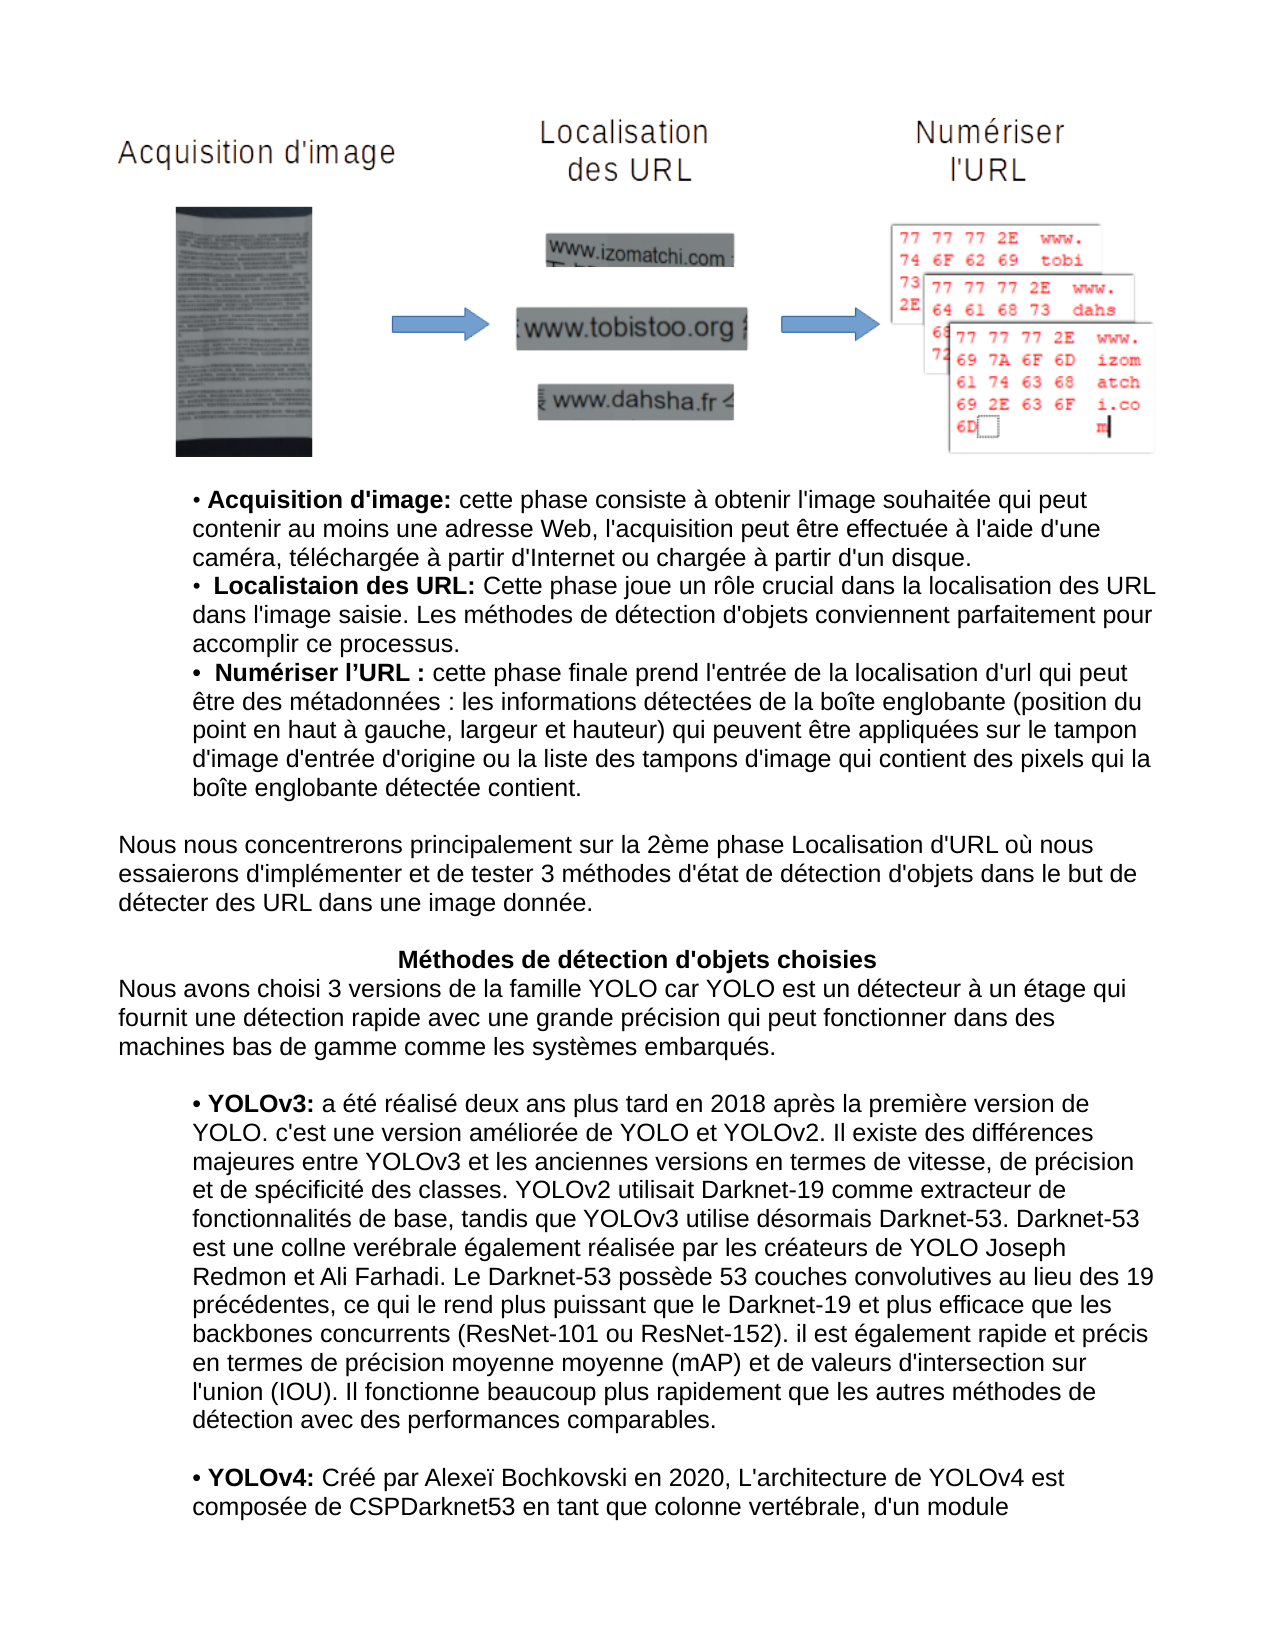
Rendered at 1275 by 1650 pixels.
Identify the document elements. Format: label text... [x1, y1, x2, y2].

text • YOLOv3: a été réalisé deux ans plus tard en 2018 après la première version de YOLO. c'est une version améliorée de YOLO et YOLOv2. Il existe des différences majeures entre YOLOv3 et les anciennes versions en termes de vitesse, de précision et de spécificité des classes. YOLOv2 utilisait Darknet-19 comme extracteur de fonctionnalités de base, tandis que YOLOv3 utilise désormais Darknet-53. Darknet-53 est une collne verébrale également réalisée par les créateurs de YOLO Joseph Redmon et Ali Farhadi. Le Darknet-53 possède 53 couches convolutives au lieu des 19 précédentes, ce qui le rend plus puissant que le Darknet-19 et plus efficace que les backbones concurrents (ResNet-101 ou ResNet-152). il est également rapide et précis en termes de précision moyenne moyenne (mAP) et de valeurs d'intersection sur l'union (IOU). Il fonctionne beaucoup plus rapidement que les autres méthodes de détection avec des performances comparables. [118, 1089, 1157, 1434]
text Nous nous concentrerons principalement sur la 2ème phase Localisation d'URL où nous essaierons d'implémenter et de tester 3 méthodes d'état de détection d'objets dans le but de détecter des URL dans une image donnée. [118, 830, 1157, 916]
text • Acquisition d'image: cette phase consiste à obtenir l'image souhaitée qui peut contenir au moins une adresse Web, l'acquisition peut être effectuée à l'aide d'une caméra, téléchargée à partir d'Internet ou chargée à partir d'un disque. [118, 485, 1157, 571]
text Méthodes de détection d'objets choisies [118, 945, 1157, 974]
text • Localistaion des URL: Cette phase joue un rôle crucial dans la localisation des URL dans l'image saisie. Les méthodes de détection d'objets conviennent parfaitement pour accomplir ce processus. [118, 571, 1157, 658]
text • Numériser l’URL : cette phase finale prend l'entrée de la localisation d'url qui peut être des métadonnées : les informations détectées de la boîte englobante (position du point en haut à gauche, largeur et hauteur) qui peuvent être appliquées sur le tampon d'image d'entrée d'origine ou la liste des tampons d'image qui contient des pixels qui la boîte englobante détectée contient. [118, 658, 1157, 801]
text • YOLOv4: Créé par Alexeï Bochkovski en 2020, L'architecture de YOLOv4 est composée de CSPDarknet53 en tant que colonne vertébrale, d'un module [118, 1463, 1157, 1520]
text Nous avons choisi 3 versions de la famille YOLO car YOLO est un détecteur à un étage qui fournit une détection rapide avec une grande précision qui peut fonctionner dans des machines bas de gamme comme les systèmes embarqués. [118, 974, 1157, 1060]
picture [118, 118, 1157, 457]
